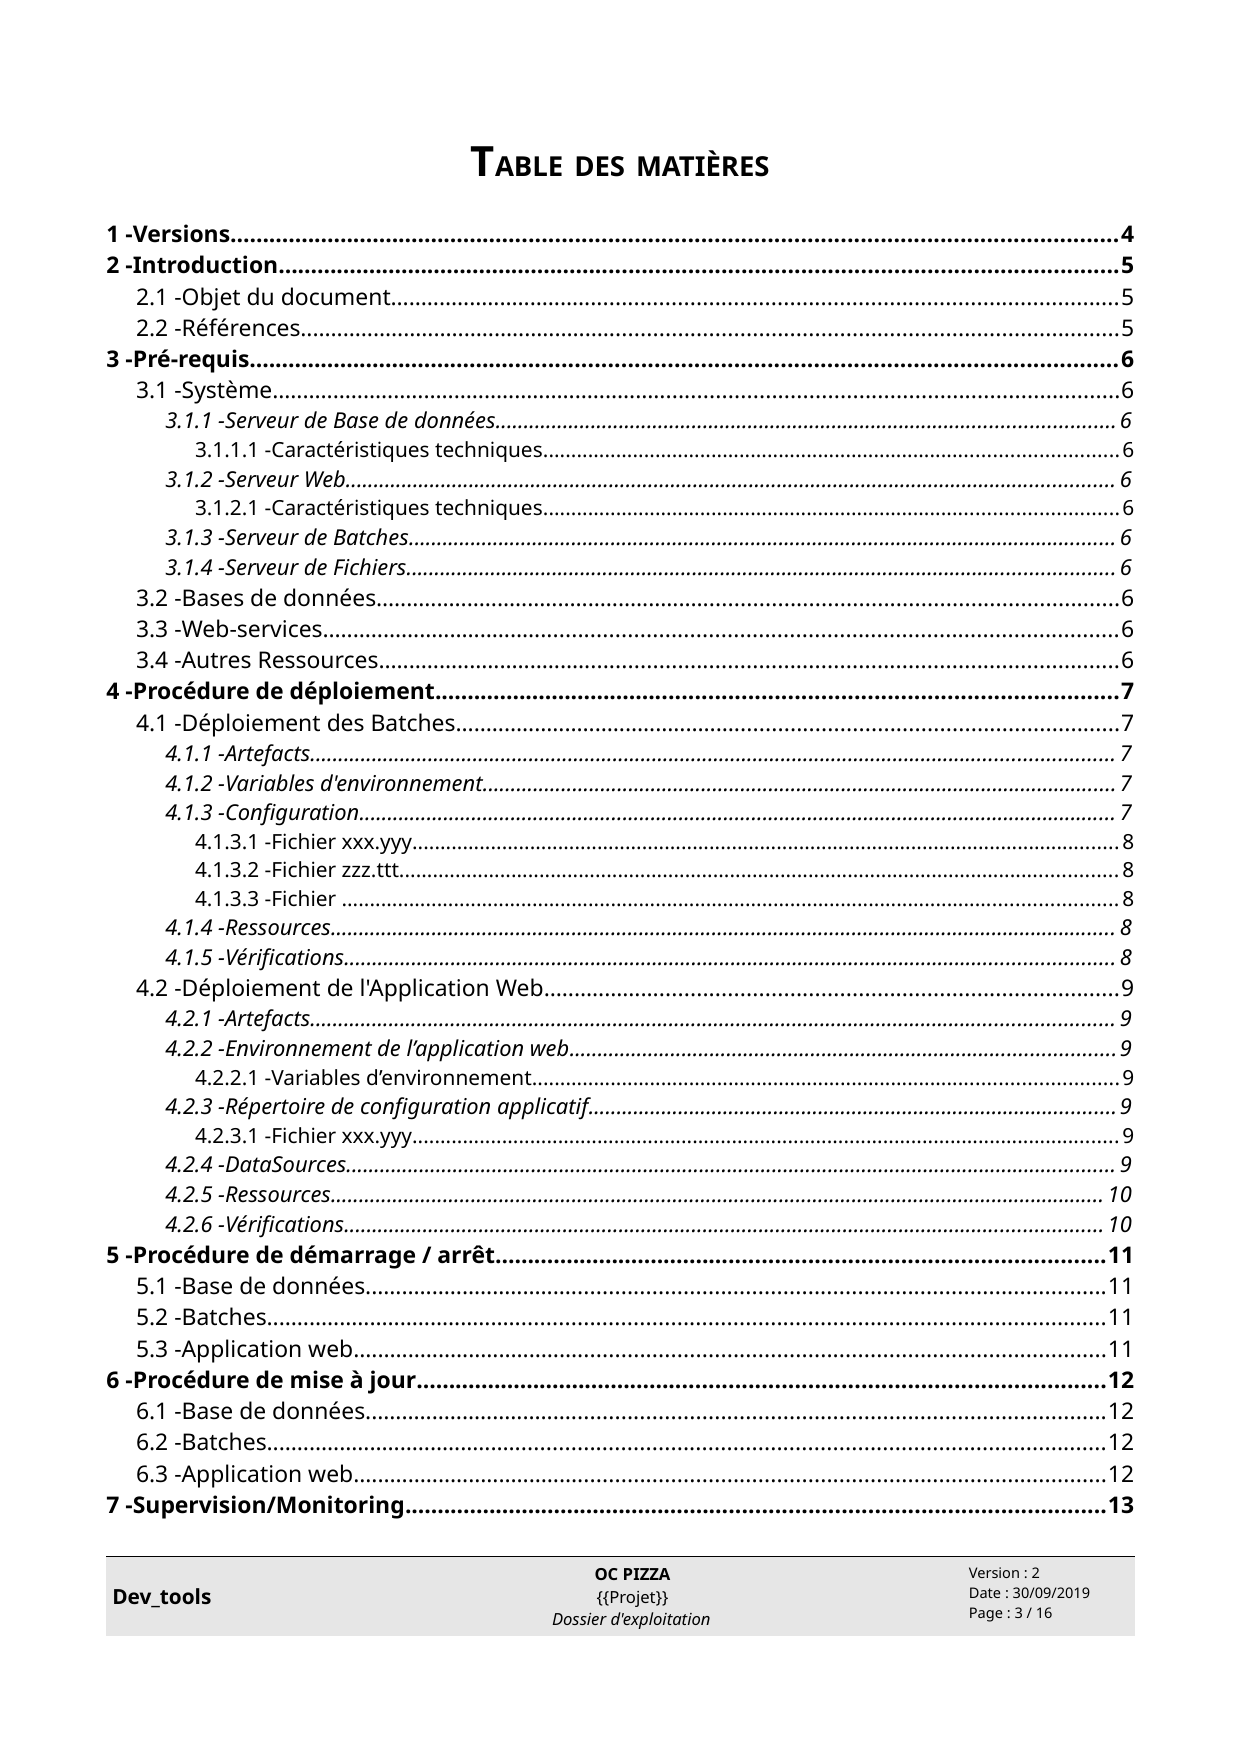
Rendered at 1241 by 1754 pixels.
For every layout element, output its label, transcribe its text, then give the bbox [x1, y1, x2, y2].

text 3.1.2 -Serveur Web 6 [165, 464, 1134, 493]
text 4.1.3.3 -Fichier ... 8 [195, 884, 1134, 912]
text 3.1.2.1 -Caractéristiques techniques 6 [195, 493, 1134, 522]
text 3.1.3 -Serveur de Batches 6 [165, 522, 1134, 552]
text 3.3 -Web-services 6 [136, 613, 1134, 644]
text 4.2.3 -Répertoire de configuration applicatif 9 [165, 1091, 1134, 1121]
text 5 -Procédure de démarrage / arrêt 11 [106, 1239, 1134, 1270]
text 4.1.5 -Vérifications 8 [165, 942, 1134, 972]
text 4.2.2.1 -Variables d’environnement 9 [195, 1063, 1134, 1091]
text 4.2.6 -Vérifications 10 [165, 1209, 1134, 1239]
text 3.1.4 -Serveur de Fichiers 6 [165, 552, 1134, 581]
text 4 -Procédure de déploiement 7 [106, 675, 1134, 706]
text 4.2.1 -Artefacts 9 [165, 1003, 1134, 1033]
text 4.2.5 -Ressources 10 [165, 1179, 1134, 1209]
text 4.1.1 -Artefacts 7 [165, 738, 1134, 767]
text 3.2 -Bases de données 6 [136, 581, 1134, 613]
text 6.3 -Application web 12 [136, 1458, 1134, 1489]
text 1 -Versions 4 [106, 218, 1134, 249]
text 4.2.3.1 -Fichier xxx.yyy 9 [195, 1121, 1134, 1149]
text 2.1 -Objet du document 5 [136, 280, 1134, 312]
text 6.1 -Base de données 12 [136, 1395, 1134, 1426]
text 3.1.1 -Serveur de Base de données 6 [165, 405, 1134, 435]
text 4.1.4 -Ressources 8 [165, 912, 1134, 942]
text 3.1.1.1 -Caractéristiques techniques 6 [195, 435, 1134, 464]
text 4.2.2 -Environnement de l’application web 9 [165, 1033, 1134, 1063]
text 4.1 -Déploiement des Batches 7 [136, 706, 1134, 738]
text 3 -Pré-requis 6 [106, 343, 1134, 374]
text 4.1.3 -Configuration 7 [165, 797, 1134, 827]
text 6.2 -Batches 12 [136, 1426, 1134, 1458]
subtitle Table des matières [106, 132, 1134, 188]
text 5.3 -Application web 11 [136, 1333, 1134, 1364]
text 3.4 -Autres Ressources 6 [136, 644, 1134, 675]
text 4.1.3.1 -Fichier xxx.yyy 8 [195, 827, 1134, 856]
text 7 -Supervision/Monitoring 13 [106, 1489, 1134, 1520]
text 4.1.2 -Variables d'environnement 7 [165, 767, 1134, 797]
text 6 -Procédure de mise à jour 12 [106, 1364, 1134, 1395]
text 4.2 -Déploiement de l'Application Web 9 [136, 972, 1134, 1003]
text 5.2 -Batches 11 [136, 1301, 1134, 1333]
text 3.1 -Système 6 [136, 374, 1134, 405]
text 2.2 -Références 5 [136, 312, 1134, 343]
text 4.1.3.2 -Fichier zzz.ttt 8 [195, 856, 1134, 884]
text 2 -Introduction 5 [106, 249, 1134, 280]
text 5.1 -Base de données 11 [136, 1270, 1134, 1301]
text 4.2.4 -DataSources 9 [165, 1149, 1134, 1179]
